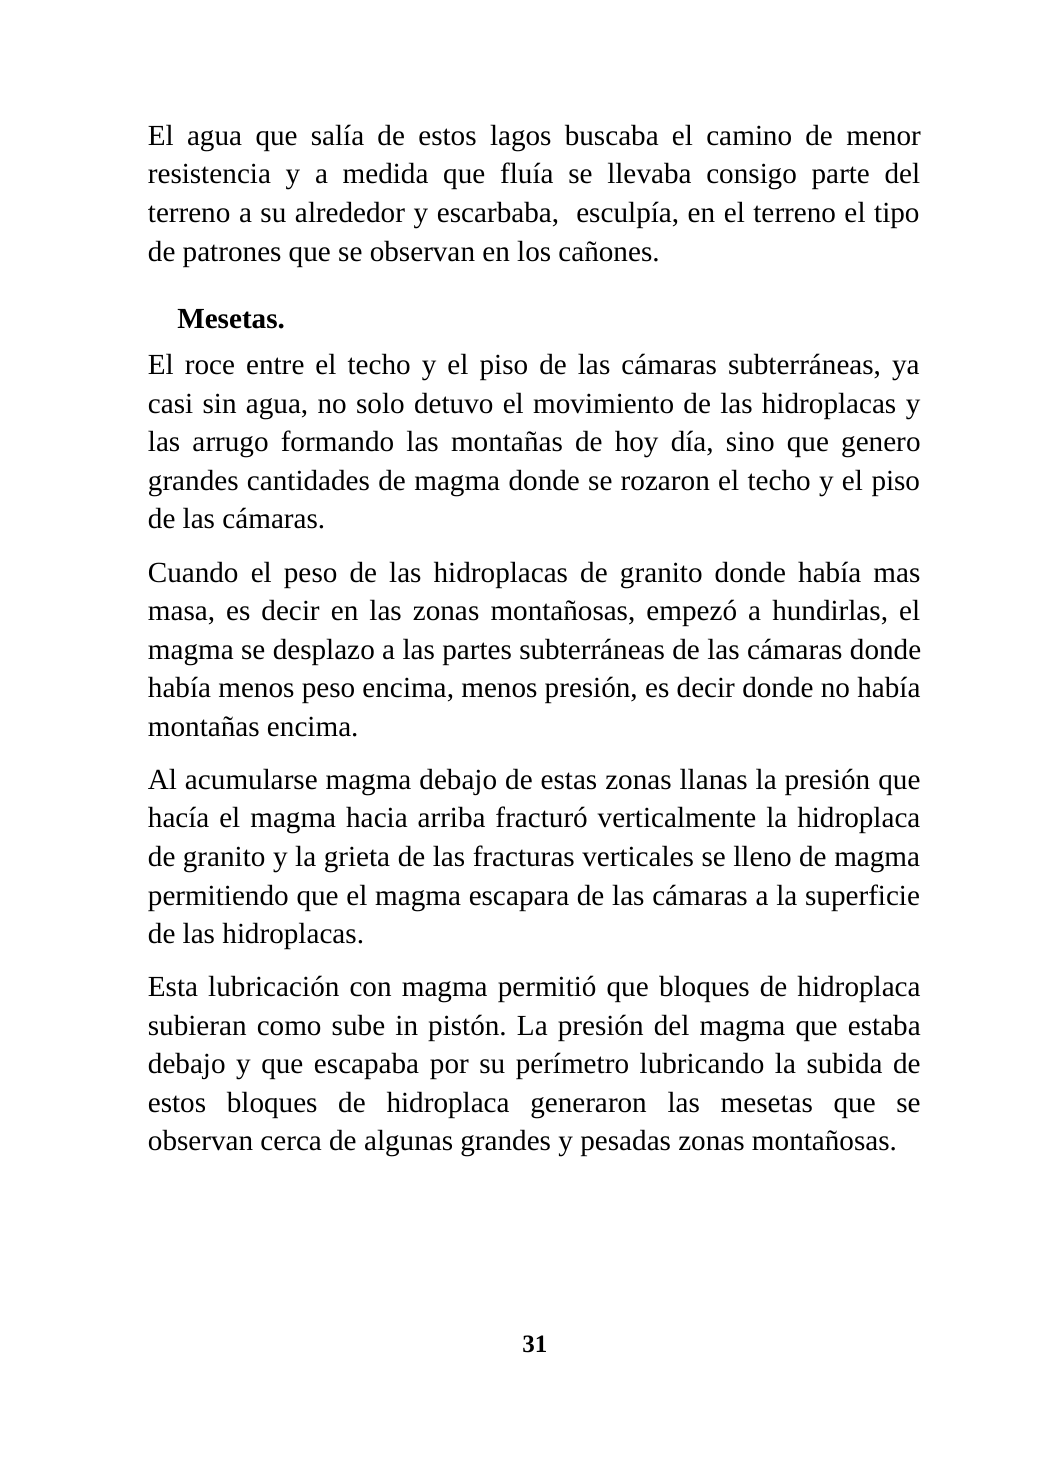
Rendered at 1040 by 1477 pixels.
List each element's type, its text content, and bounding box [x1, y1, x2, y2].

text Cuando el peso de las hidroplacas de granito donde había mas masa, es decir en las zonas montañosas, empezó a hundirlas, el magma se desplazo a las partes subterráneas de las cámaras donde había menos peso encima, menos presión, es decir donde no había montañas encima. [148, 555, 921, 742]
subtitle Mesetas. [177, 301, 921, 335]
text El agua que salía de estos lagos buscaba el camino de menor resistencia y a medida que fluía se llevaba consigo parte del terreno a su alrededor y escarbaba, esculpía, en el terreno el tipo de patrones que se observan en los cañones. [148, 118, 921, 267]
text Al acumularse magma debajo de estas zonas llanas la presión que hacía el magma hacia arriba fracturó verticalmente la hidroplaca de granito y la grieta de las fracturas verticales se lleno de magma permitiendo que el magma escapara de las cámaras a la superficie de las hidroplacas. [148, 762, 921, 950]
text El roce entre el techo y el piso de las cámaras subterráneas, ya casi sin agua, no solo detuvo el movimiento de las hidroplacas y las arrugo formando las montañas de hoy día, sino que genero grandes cantidades de magma donde se rozaron el techo y el piso de las cámaras. [148, 347, 921, 535]
text Esta lubricación con magma permitió que bloques de hidroplaca subieran como sube in pistón. La presión del magma que estaba debajo y que escapaba por su perímetro lubricando la subida de estos bloques de hidroplaca generaron las mesetas que se observan cerca de algunas grandes y pesadas zonas montañosas. [148, 969, 921, 1157]
